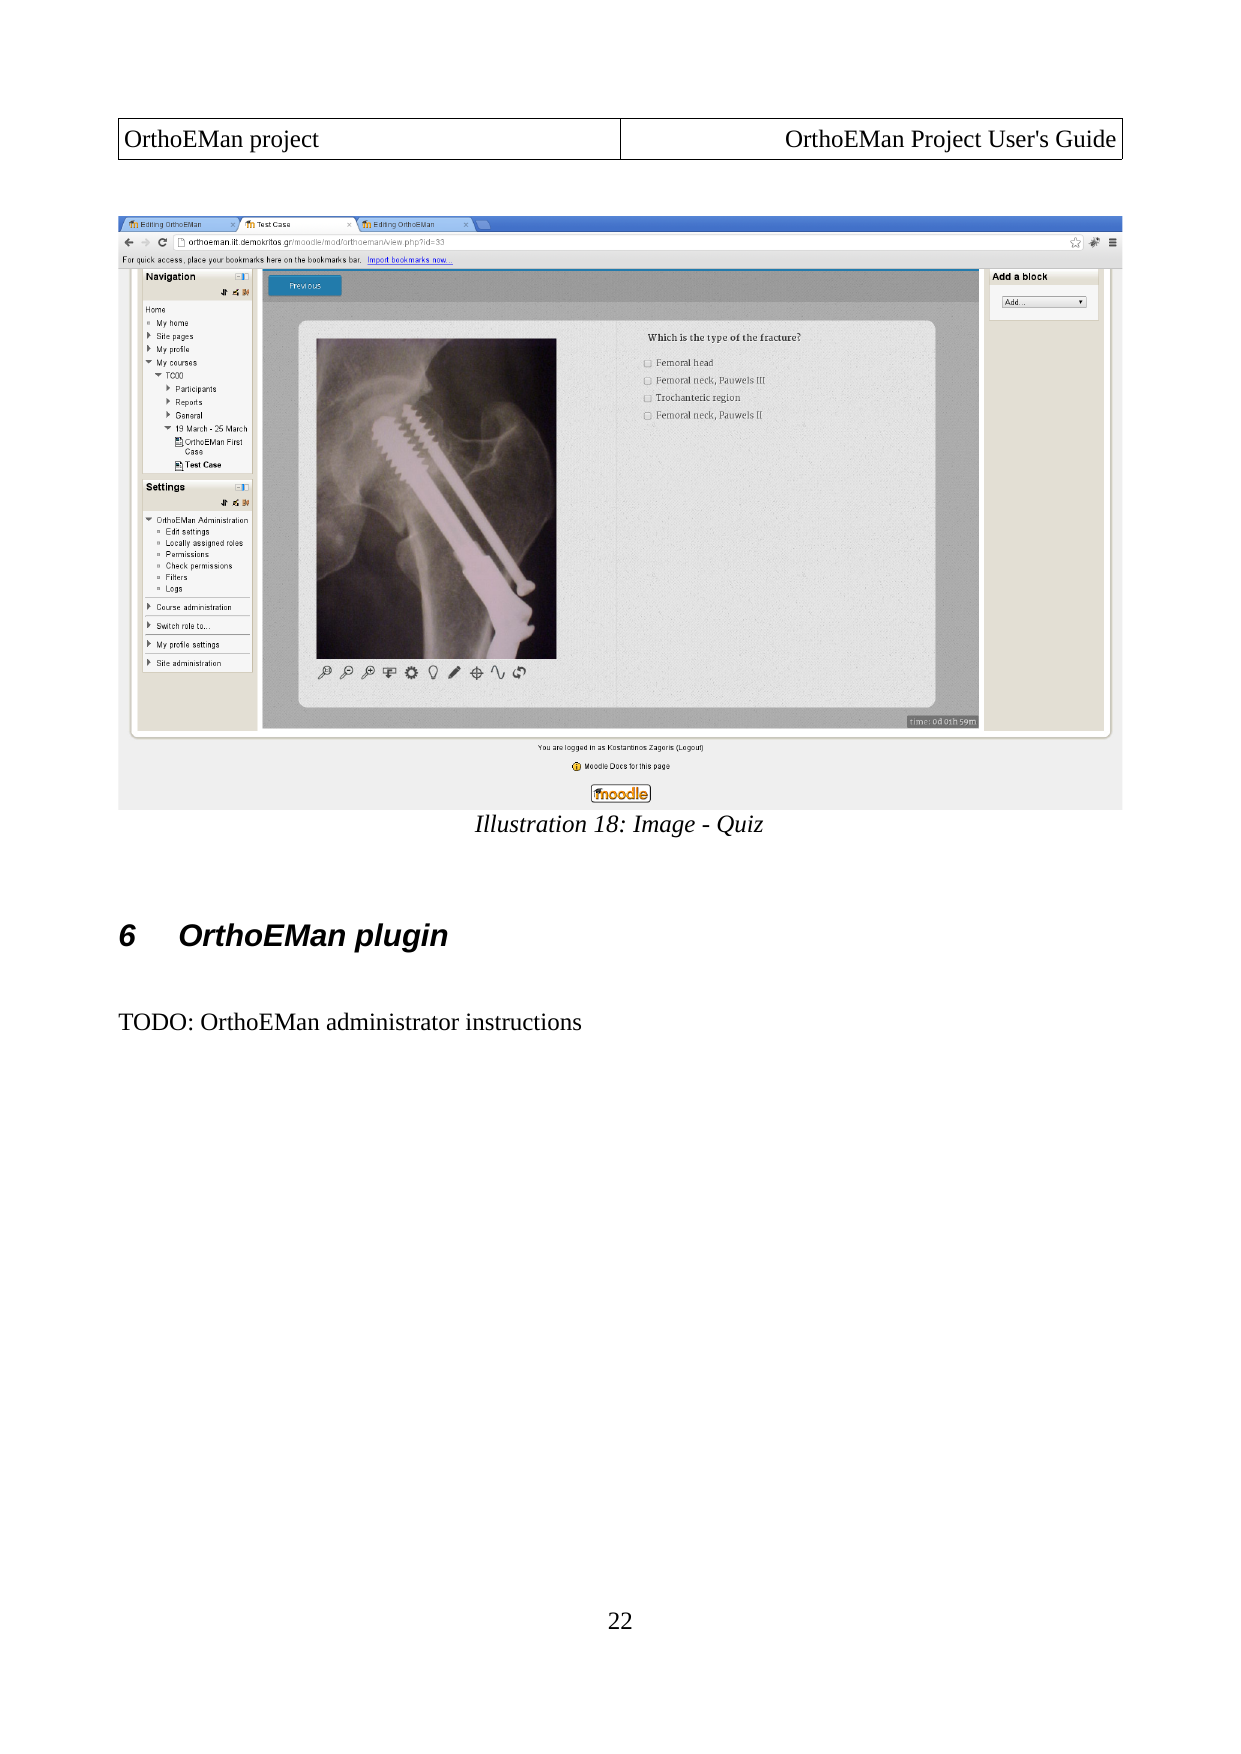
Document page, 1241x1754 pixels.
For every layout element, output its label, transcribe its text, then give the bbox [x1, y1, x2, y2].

picture [118, 216, 1123, 810]
subtitle OrthoEMan plugin [118, 917, 1122, 953]
text TODO: OrthoEMan administrator instructions [118, 1007, 1122, 1035]
text Illustration 18: Image - Quiz [118, 810, 1122, 838]
